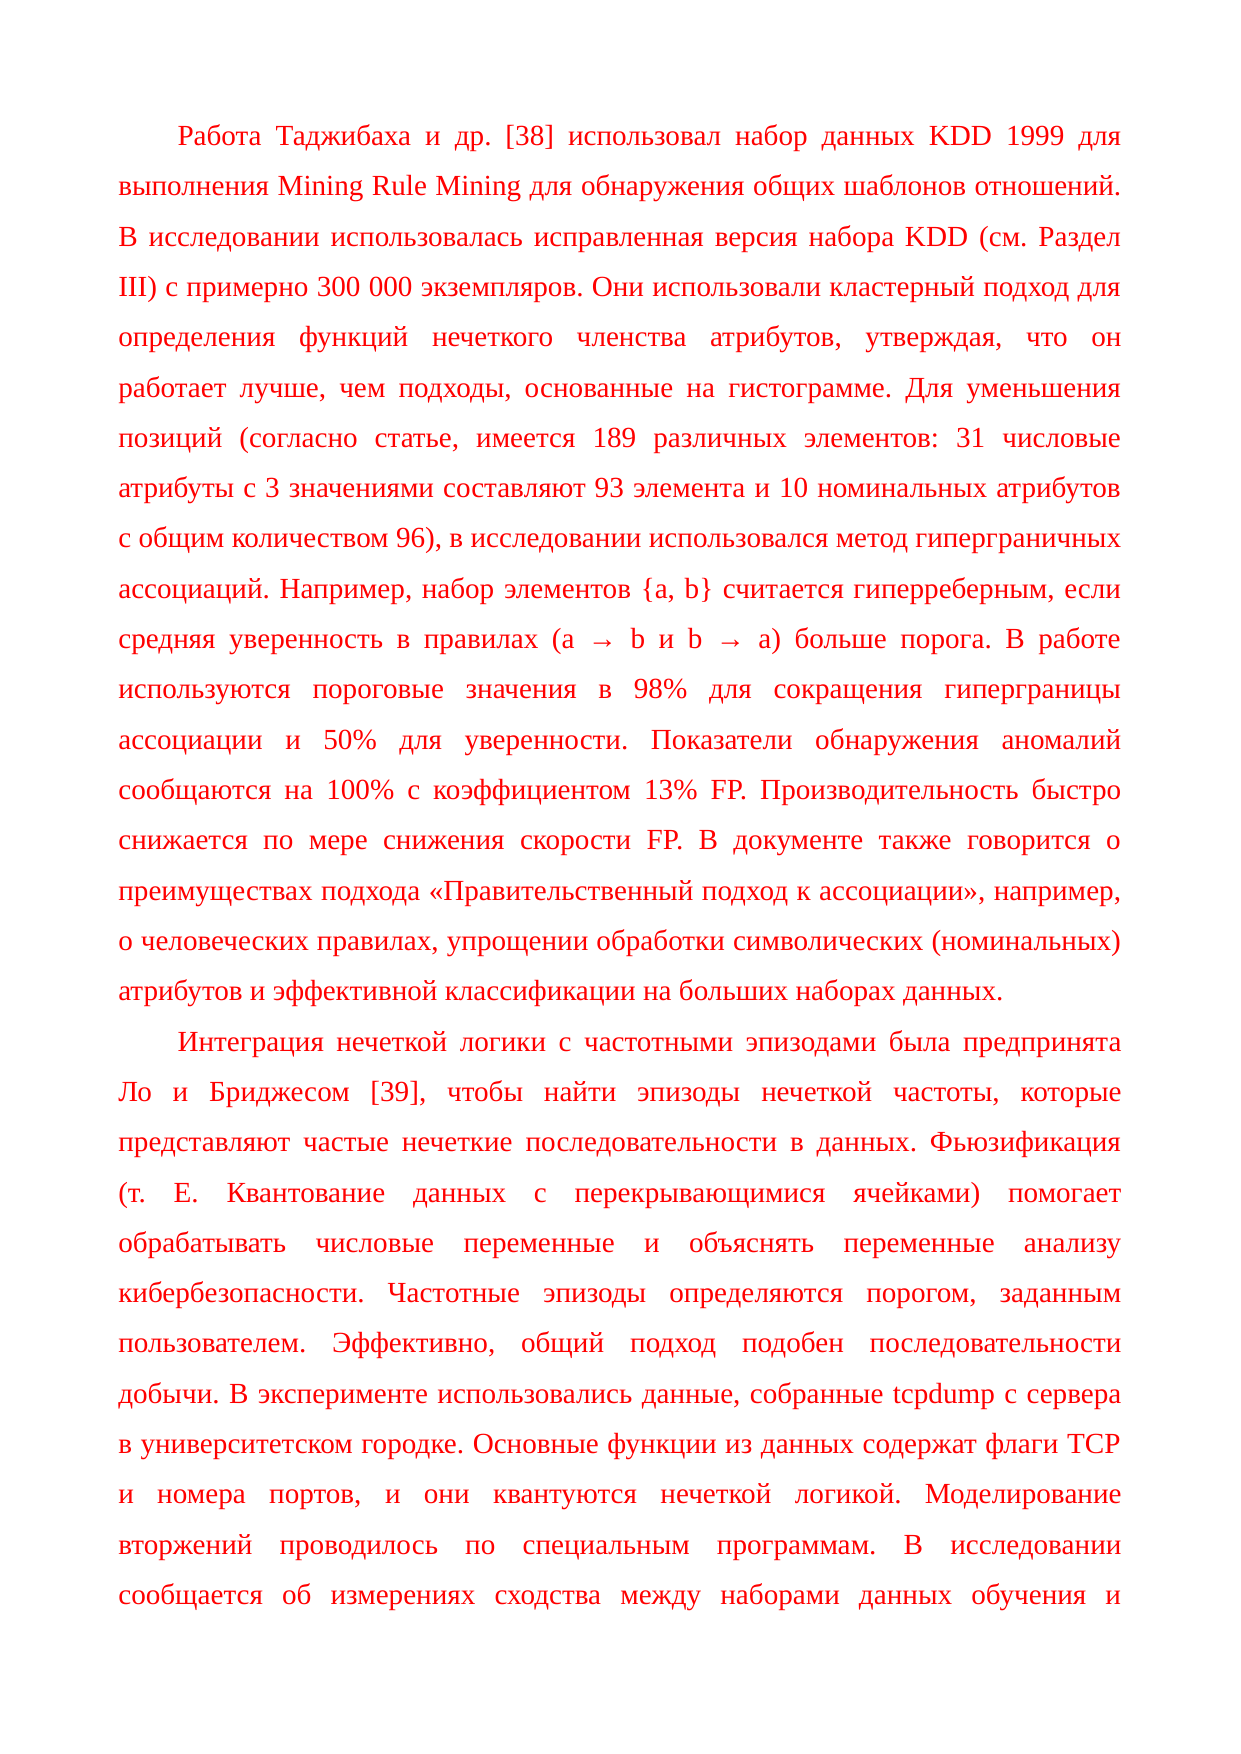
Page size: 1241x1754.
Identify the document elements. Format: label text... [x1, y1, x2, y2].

text Работа Таджибаха и др. [38] использовал набор данных KDD 1999 для выполнения Mining Rule Mining для обнаружения общих шаблонов отношений. В исследовании использовалась исправленная версия набора KDD (см. Раздел III) с примерно 300 000 экземпляров. Они использовали кластерный подход для определения функций нечеткого членства атрибутов, утверждая, что он работает лучше, чем подходы, основанные на гистограмме. Для уменьшения позиций (согласно статье, имеется 189 различных элементов: 31 числовые атрибуты с 3 значениями составляют 93 элемента и 10 номинальных атрибутов с общим количеством 96), в исследовании использовался метод гиперграничных ассоциаций. Например, набор элементов {a, b} считается гиперреберным, если средняя уверенность в правилах (a → b и b → a) больше порога. В работе используются пороговые значения в 98% для сокращения гиперграницы ассоциации и 50% для уверенности. Показатели обнаружения аномалий сообщаются на 100% с коэффициентом 13% FP. Производительность быстро снижается по мере снижения скорости FP. В документе также говорится о преимуществах подхода «Правительственный подход к ассоциации», например, о человеческих правилах, упрощении обработки символических (номинальных) атрибутов и эффективной классификации на больших наборах данных. [118, 118, 1122, 1007]
text Интеграция нечеткой логики с частотными эпизодами была предпринята Ло и Бриджесом [39], чтобы найти эпизоды нечеткой частоты, которые представляют частые нечеткие последовательности в данных. Фьюзификация (т. Е. Квантование данных с перекрывающимися ячейками) помогает обрабатывать числовые переменные и объяснять переменные анализу кибербезопасности. Частотные эпизоды определяются порогом, заданным пользователем. Эффективно, общий подход подобен последовательности добычи. В эксперименте использовались данные, собранные tcpdump с сервера в университетском городке. Основные функции из данных содержат флаги TCP и номера портов, и они квантуются нечеткой логикой. Моделирование вторжений проводилось по специальным программам. В исследовании сообщается об измерениях сходства между наборами данных обучения и [118, 1024, 1122, 1611]
